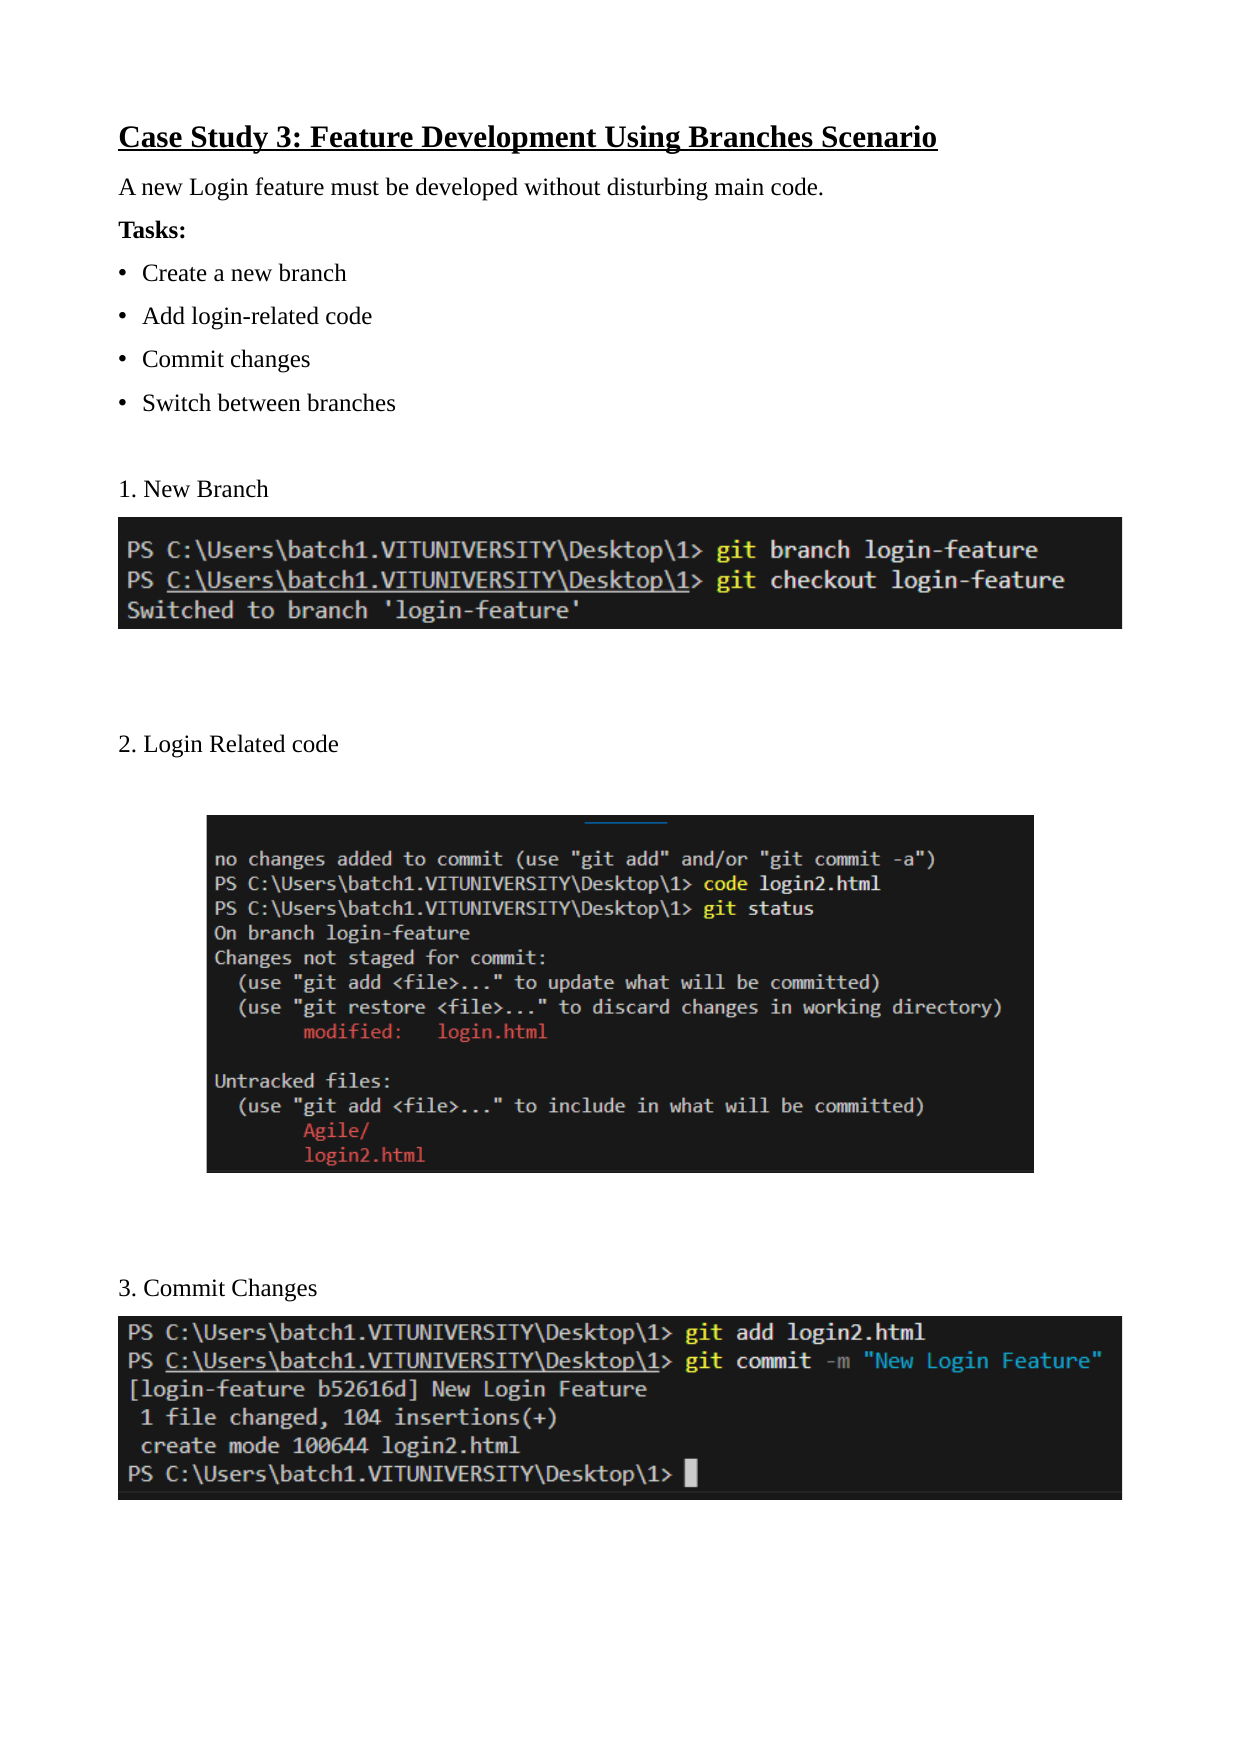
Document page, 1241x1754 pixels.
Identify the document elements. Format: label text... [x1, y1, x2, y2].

text 2. Login Related code [118, 729, 1122, 758]
list Add login-related code [118, 301, 1122, 330]
list Switch between branches [118, 388, 1122, 416]
list Commit changes [118, 344, 1122, 373]
picture [118, 517, 1123, 629]
text 3. Commit Changes [118, 1273, 1122, 1302]
list Create a new branch [118, 258, 1122, 287]
text Tasks: [118, 215, 1122, 244]
picture [118, 1316, 1123, 1500]
picture [206, 815, 1034, 1173]
text 1. New Branch [118, 474, 1122, 503]
text Case Study 3: Feature Development Using Branches Scenario [118, 118, 1122, 154]
text A new Login feature must be developed without disturbing main code. [118, 172, 1122, 201]
